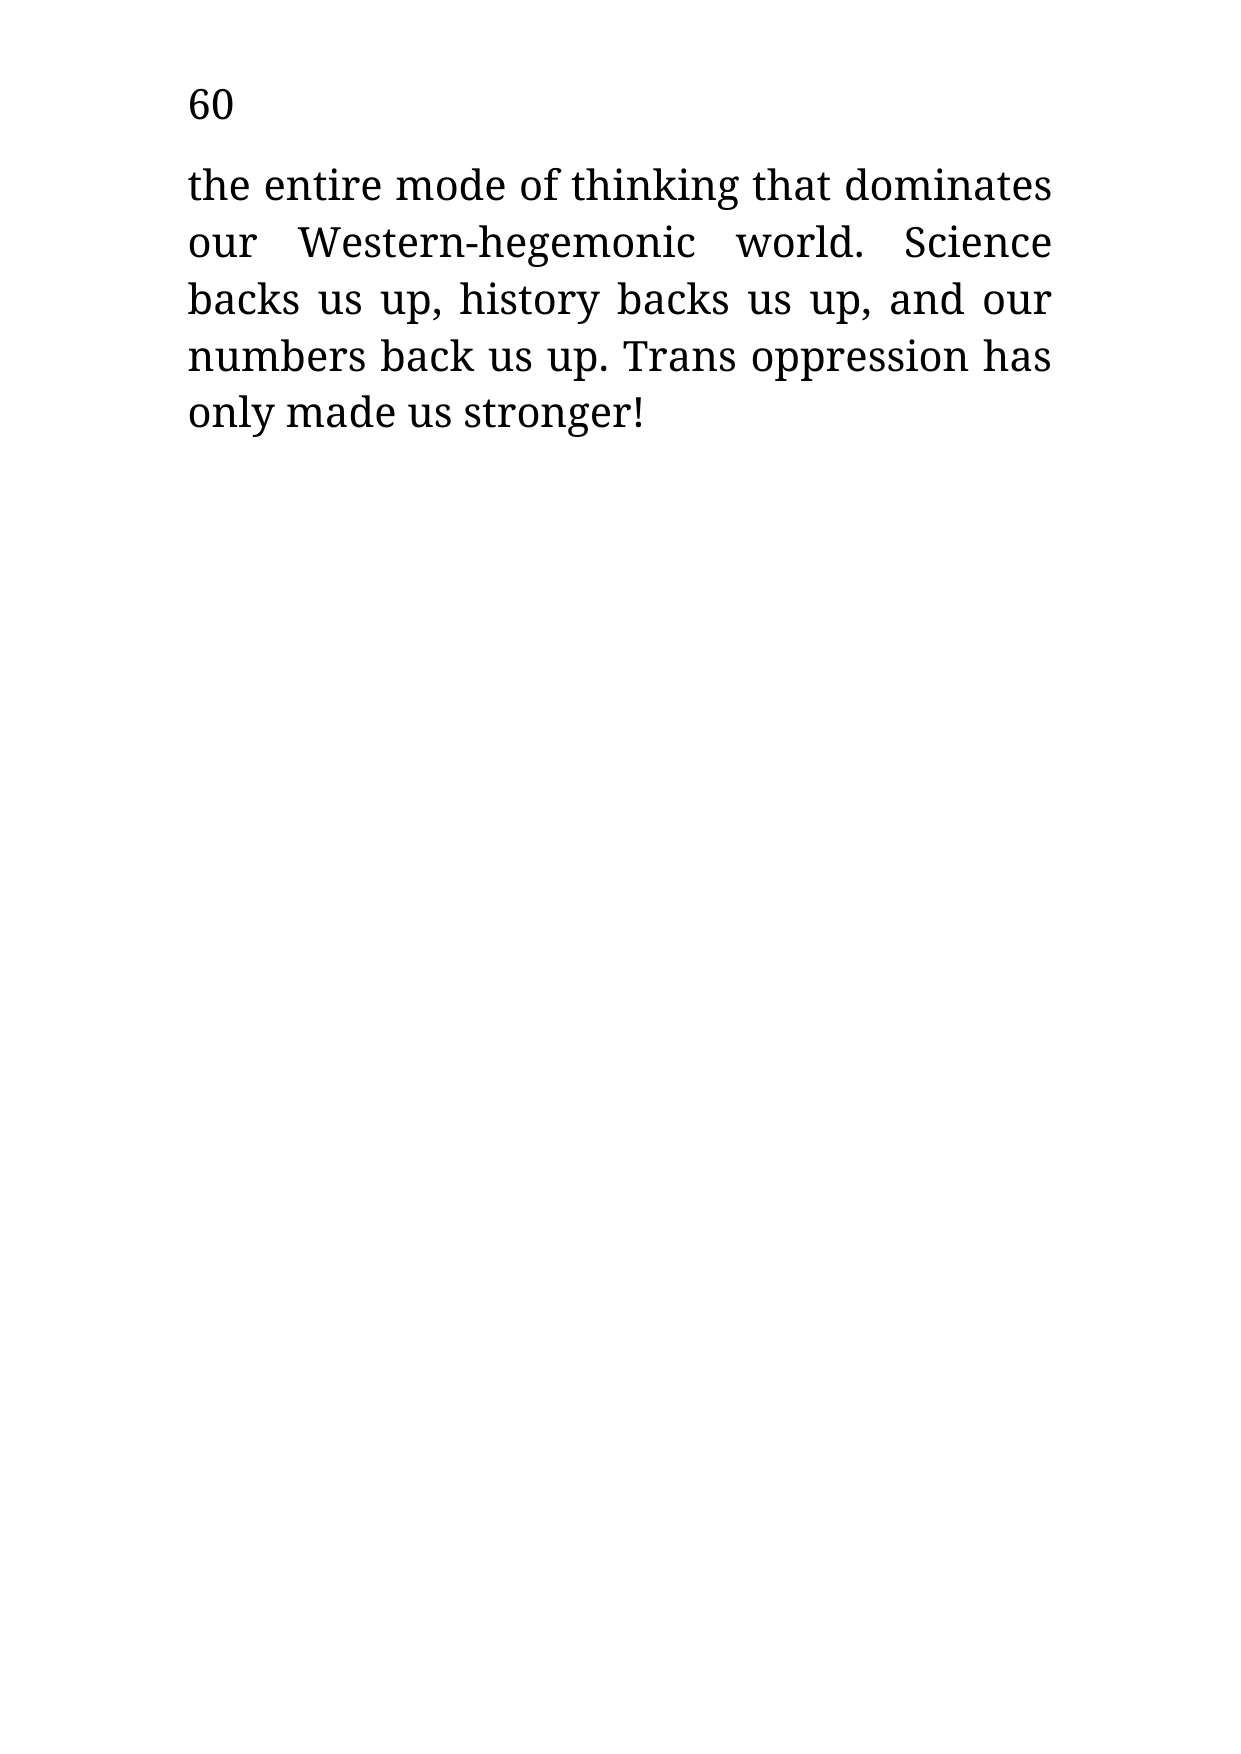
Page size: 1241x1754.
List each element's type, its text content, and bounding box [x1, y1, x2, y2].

text the entire mode of thinking that dominates our Western-hegemonic world. Science backs us up, history backs us up, and our numbers back us up. Trans oppression has only made us stronger! [187, 156, 1053, 440]
